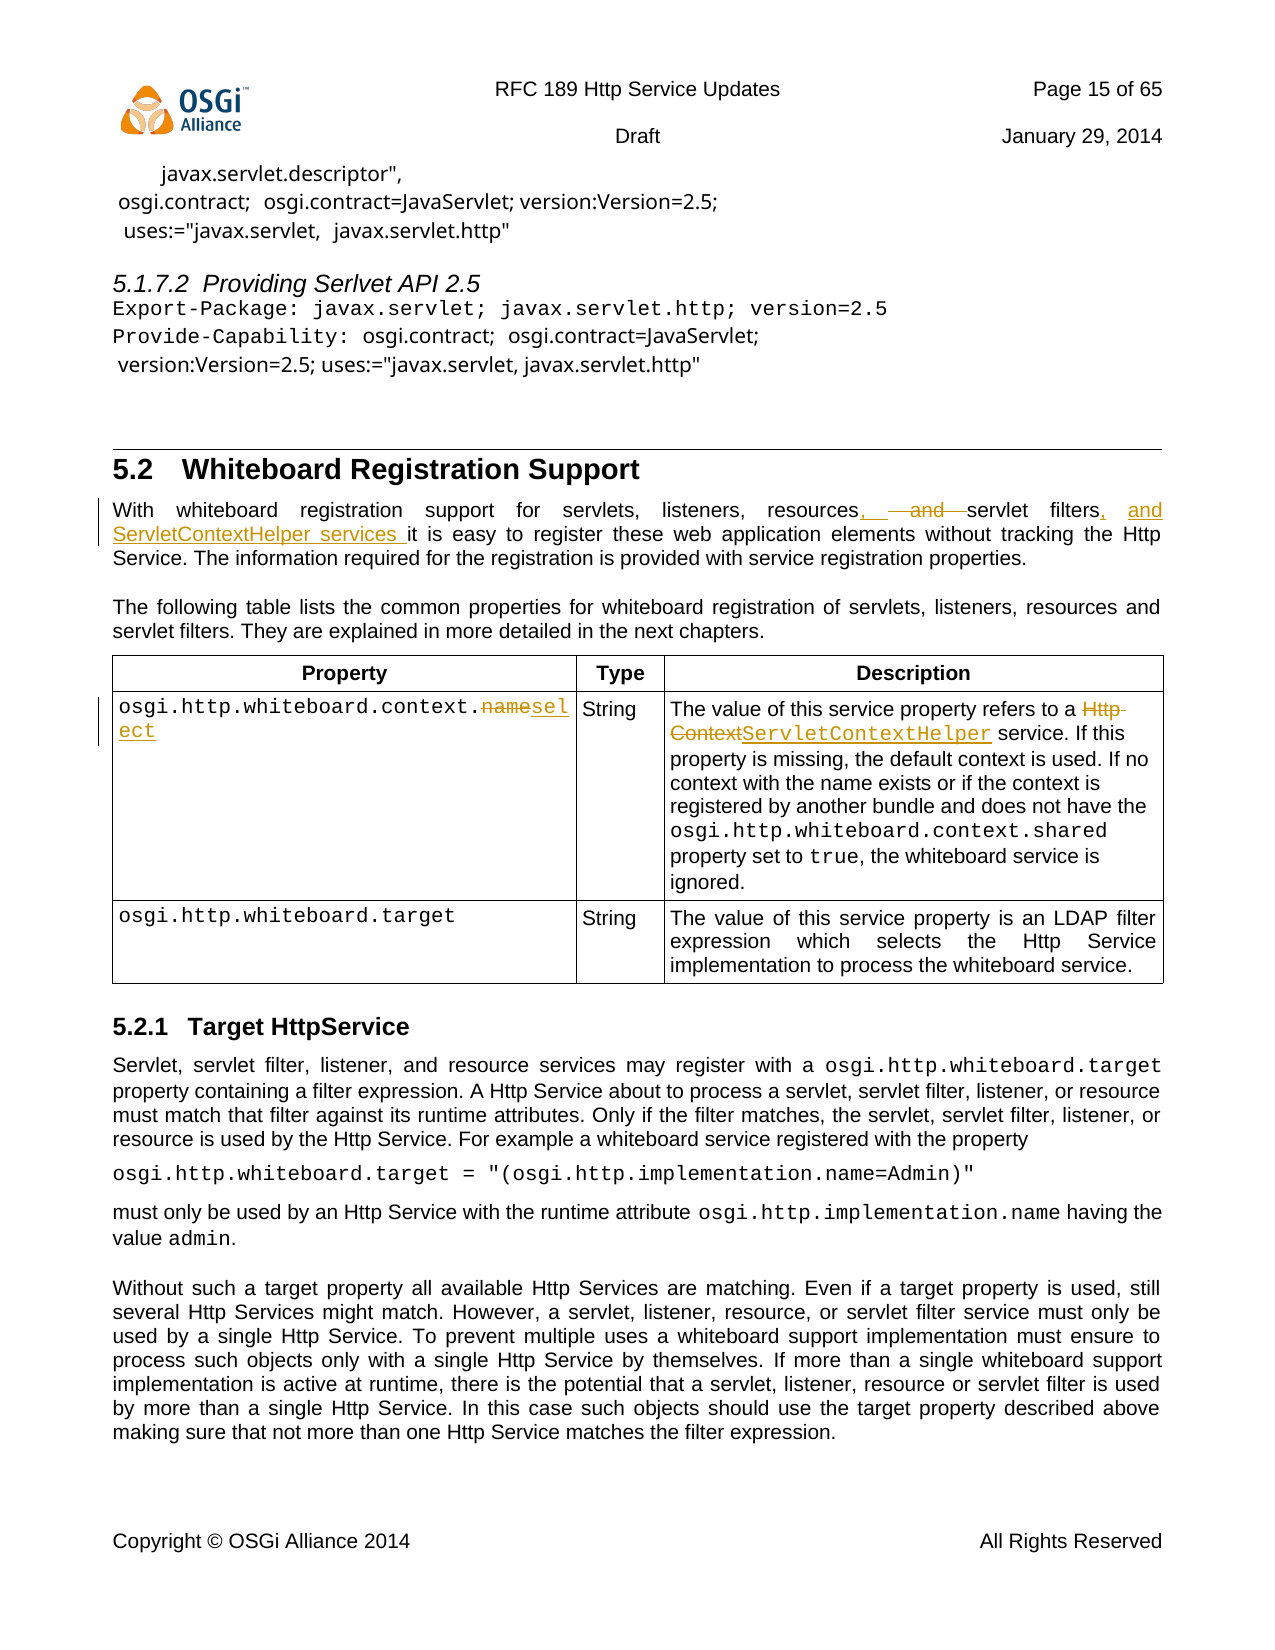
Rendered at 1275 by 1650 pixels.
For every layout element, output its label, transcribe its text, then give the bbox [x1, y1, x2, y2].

table_header Type [577, 656, 664, 691]
text Without such a target property all available Http Services are matching. Even if a target property is used, still several Http Services might match. However, a servlet, listener, resource, or servlet filter service must only be used by a single Http Service. To prevent multiple uses a whiteboard support implementation must ensure to process such objects only with a single Http Service by themselves. If more than a single whiteboard support implementation is active at runtime, there is the potential that a servlet, listener, resource or servlet filter is used by more than a single Http Service. In this case such objects should use the target property described above making sure that not more than one Http Service matches the filter expression. [112, 1276, 1162, 1444]
table_cell osgi.http.whiteboard.target [113, 901, 576, 983]
picture [113, 78, 257, 142]
table_cell The value of this service property is an LDAP filter expression which selects the Http Service implementation to process the whiteboard service. [665, 901, 1163, 983]
text Provide-Capability: osgi.contract; osgi.contract=JavaServlet; [112, 322, 1162, 350]
text uses:="javax.servlet, javax.servlet.http" [112, 216, 1162, 244]
text The following table lists the common properties for whiteboard registration of servlets, listeners, resources and servlet filters. They are explained in more detailed in the next chapters. [112, 595, 1162, 643]
table_cell The value of this service property refers to a ServletContextHelper service. If this property is missing, the default context is used. If no context with the name exists or if the context is registered by another bundle and does not have the osgi.http.whiteboard.context.shared property set to true, the whiteboard service is ignored. [665, 692, 1163, 899]
subtitle Whiteboard Registration Support [112, 450, 1162, 485]
subtitle Target HttpService [112, 1012, 1162, 1041]
subtitle Providing Serlvet API 2.5 [112, 269, 1162, 298]
table_cell String [577, 692, 664, 899]
text osgi.contract; osgi.contract=JavaServlet; version:Version=2.5; [112, 187, 1162, 216]
table_cell osgi.http.whiteboard.context.select [113, 692, 576, 899]
text must only be used by an Http Service with the runtime attribute osgi.http.implementation.name having the value admin. [112, 1199, 1162, 1251]
text osgi.http.whiteboard.target = "(osgi.http.implementation.name=Admin)" [112, 1163, 1162, 1187]
text version:Version=2.5; uses:="javax.servlet, javax.servlet.http" [112, 350, 1162, 379]
text Servlet, servlet filter, listener, and resource services may register with a osgi.http.whiteboard.target property containing a filter expression. A Http Service about to process a servlet, servlet filter, listener, or resource must match that filter against its runtime attributes. Only if the filter matches, the servlet, servlet filter, listener, or resource is used by the Http Service. For example a whiteboard service registered with the property [112, 1053, 1162, 1151]
text javax.servlet.descriptor", [112, 159, 1162, 187]
text Export-Package: javax.servlet; javax.servlet.http; version=2.5 [112, 298, 1162, 322]
text With whiteboard registration support for servlets, listeners, resources, servlet filters, and ServletContextHelper services it is easy to register these web application elements without tracking the Http Service. The information required for the registration is provided with service registration properties. [112, 498, 1162, 570]
table_header Description [665, 656, 1163, 691]
table_cell String [577, 901, 664, 983]
table_header Property [113, 656, 576, 691]
